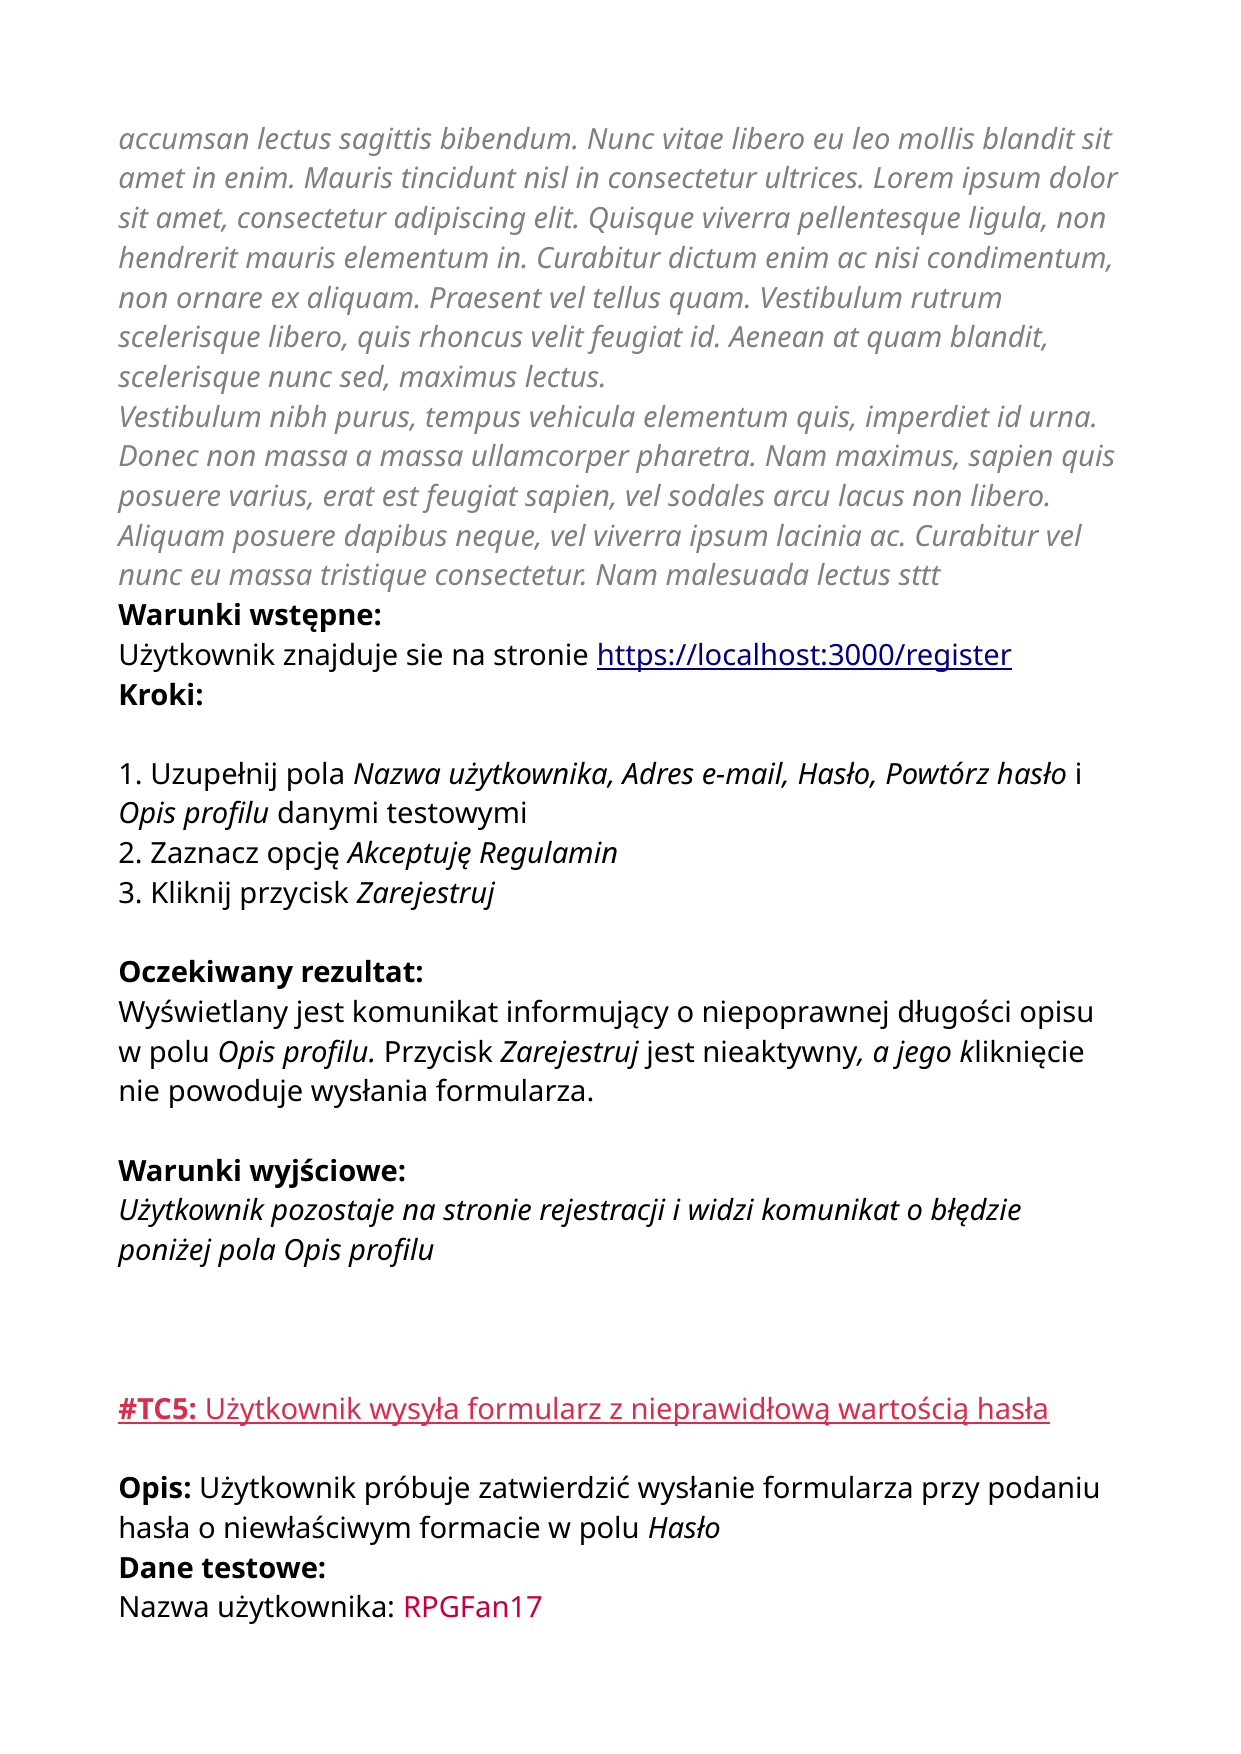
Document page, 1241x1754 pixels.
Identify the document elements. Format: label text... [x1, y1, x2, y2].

text #TC5: Użytkownik wysyła formularz z nieprawidłową wartością hasła [118, 1388, 1122, 1428]
text Opis: Użytkownik próbuje zatwierdzić wysłanie formularza przy podaniu hasła o niewłaściwym formacie w polu Hasło [118, 1467, 1122, 1547]
text Użytkownik znajduje sie na stronie https://localhost:3000/register [118, 634, 1122, 674]
text 3. Kliknij przycisk Zarejestruj [118, 872, 1122, 912]
text 1. Uzupełnij pola Nazwa użytkownika, Adres e-mail, Hasło, Powtórz hasło i Opis profilu danymi testowymi [118, 753, 1122, 832]
text Warunki wstępne: [118, 594, 1122, 634]
text Nazwa użytkownika: RPGFan17 [118, 1587, 1122, 1626]
text Dane testowe: [118, 1547, 1122, 1587]
text Kroki: [118, 674, 1122, 713]
text Użytkownik pozostaje na stronie rejestracji i widzi komunikat o błędzie poniżej pola Opis profilu [118, 1190, 1122, 1269]
text 2. Zaznacz opcję Akceptuję Regulamin [118, 832, 1122, 872]
text Vestibulum nibh purus, tempus vehicula elementum quis, imperdiet id urna. Donec non massa a massa ullamcorper pharetra. Nam maximus, sapien quis posuere varius, erat est feugiat sapien, vel sodales arcu lacus non libero. Aliquam posuere dapibus neque, vel viverra ipsum lacinia ac. Curabitur vel nunc eu massa tristique consectetur. Nam malesuada lectus sttt [118, 396, 1122, 594]
text Wyświetlany jest komunikat informujący o niepoprawnej długości opisu w polu Opis profilu. Przycisk Zarejestruj jest nieaktywny, a jego kliknięcie nie powoduje wysłania formularza. [118, 991, 1122, 1110]
text Warunki wyjściowe: [118, 1150, 1122, 1190]
text Oczekiwany rezultat: [118, 952, 1122, 991]
text accumsan lectus sagittis bibendum. Nunc vitae libero eu leo mollis blandit sit amet in enim. Mauris tincidunt nisl in consectetur ultrices. Lorem ipsum dolor sit amet, consectetur adipiscing elit. Quisque viverra pellentesque ligula, non hendrerit mauris elementum in. Curabitur dictum enim ac nisi condimentum, non ornare ex aliquam. Praesent vel tellus quam. Vestibulum rutrum scelerisque libero, quis rhoncus velit feugiat id. Aenean at quam blandit, scelerisque nunc sed, maximus lectus. [118, 118, 1122, 396]
